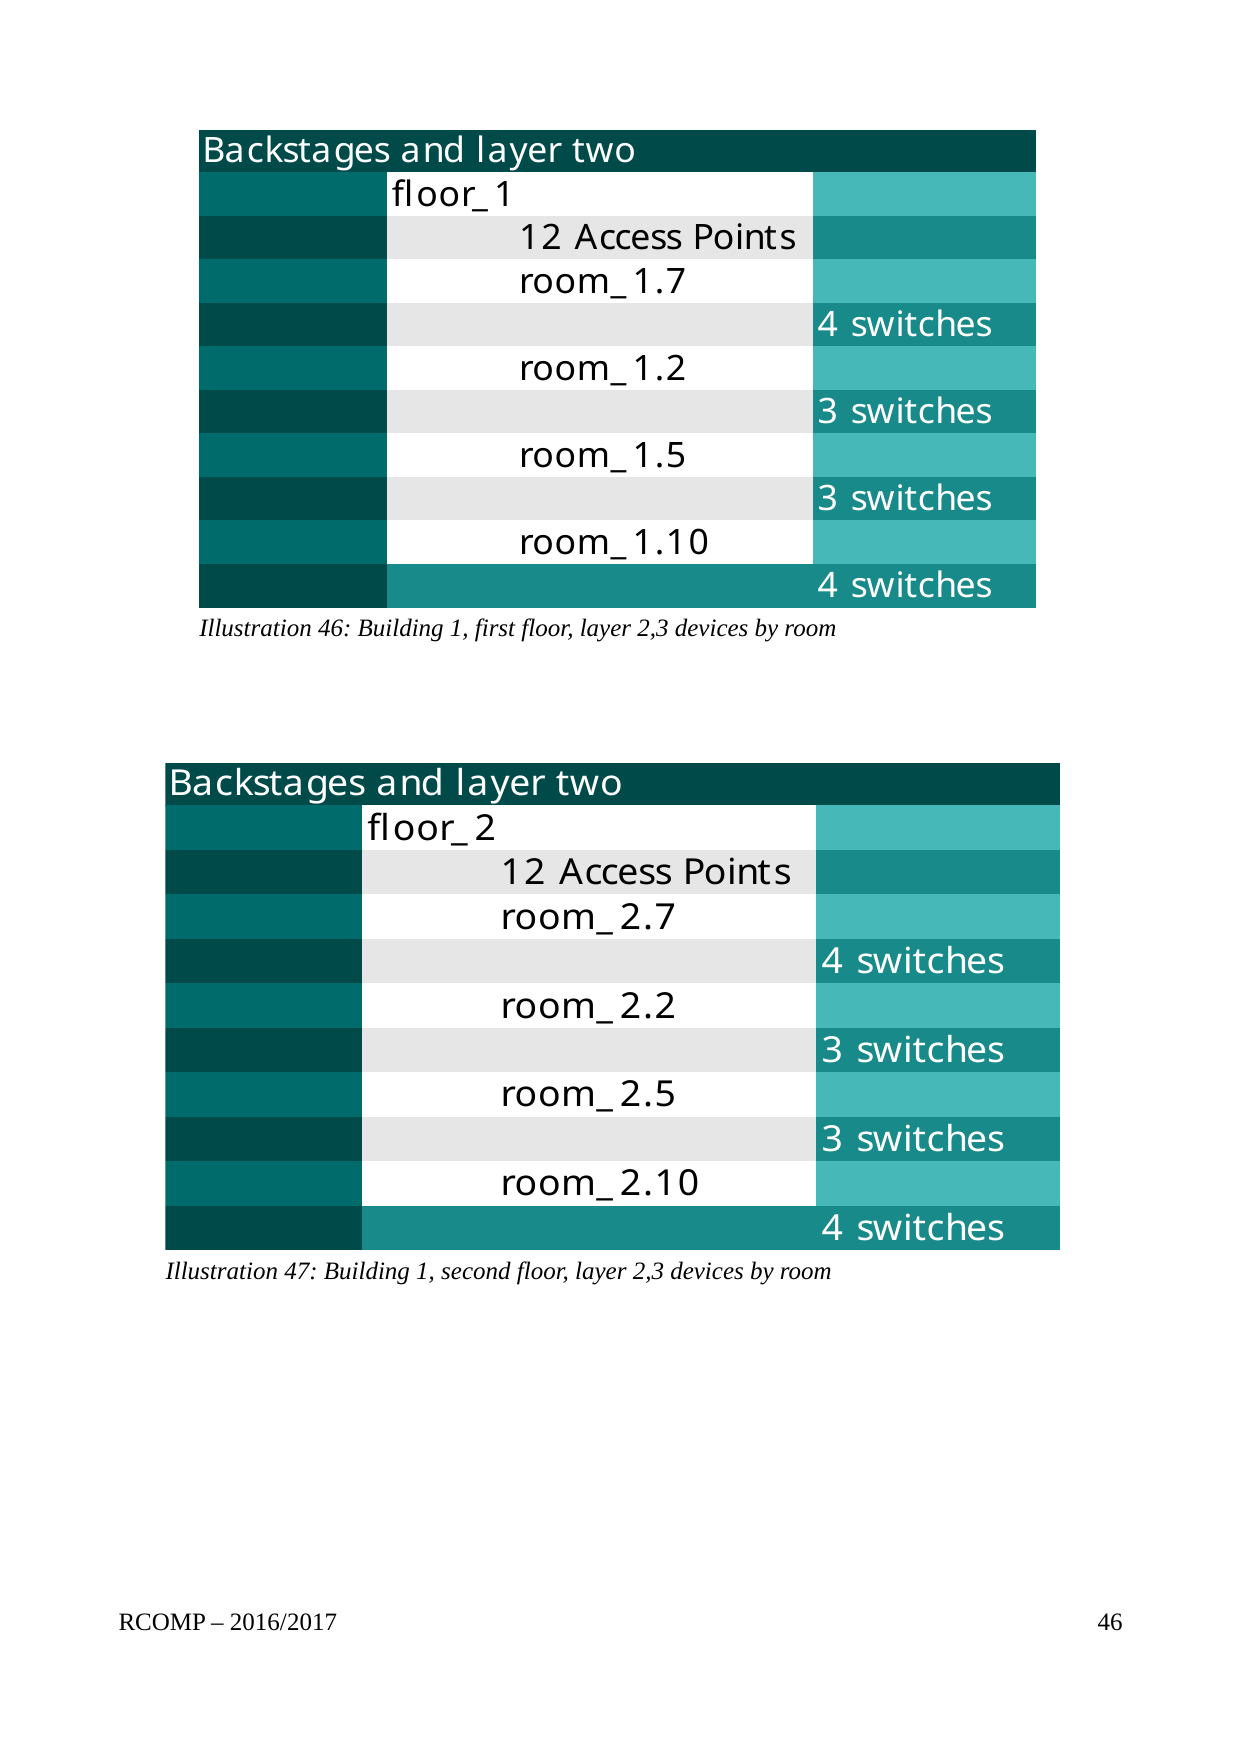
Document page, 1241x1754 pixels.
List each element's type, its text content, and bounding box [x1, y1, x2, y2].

text Illustration 46: Building 1, first floor, layer 2,3 devices by room [199, 131, 1041, 642]
text Illustration 47: Building 1, second floor, layer 2,3 devices by room [165, 763, 1075, 1285]
